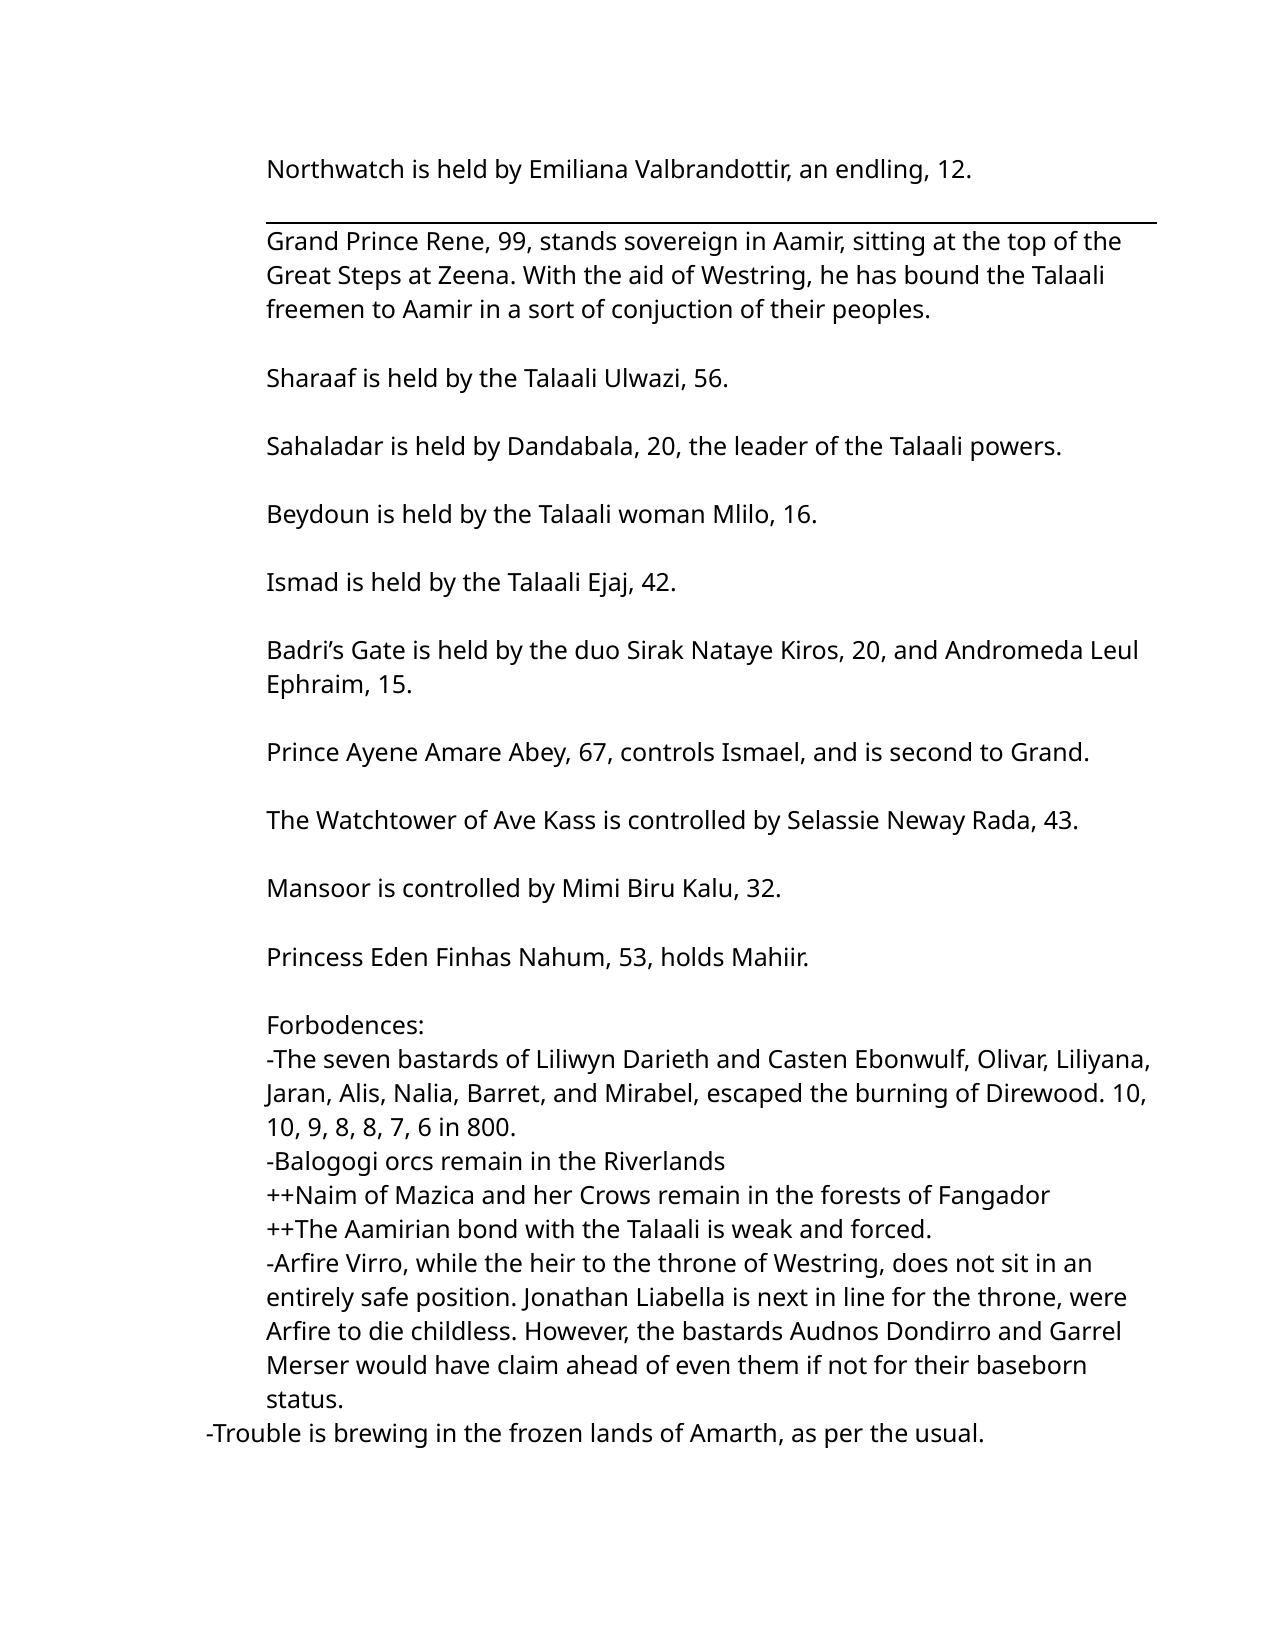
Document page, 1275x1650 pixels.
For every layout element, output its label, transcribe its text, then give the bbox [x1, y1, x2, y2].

text Grand Prince Rene, 99, stands sovereign in Aamir, sitting at the top of the Great Steps at Zeena. With the aid of Westring, he has bound the Talaali freemen to Aamir in a sort of conjuction of their peoples. [266, 224, 1157, 326]
text Prince Ayene Amare Abey, 67, controls Ismael, and is second to Grand. [266, 735, 1157, 769]
text -The seven bastards of Liliwyn Darieth and Casten Ebonwulf, Olivar, Liliyana, Jaran, Alis, Nalia, Barret, and Mirabel, escaped the burning of Direwood. 10, 10, 9, 8, 8, 7, 6 in 800. [266, 1041, 1157, 1144]
text Forbodences: [266, 1007, 1157, 1041]
text Sharaaf is held by the Talaali Ulwazi, 56. [266, 360, 1157, 394]
text -Balogogi orcs remain in the Riverlands [266, 1144, 1157, 1178]
text Princess Eden Finhas Nahum, 53, holds Mahiir. [266, 939, 1157, 973]
text -Trouble is brewing in the frozen lands of Amarth, as per the usual. [118, 1416, 1157, 1450]
text Badri’s Gate is held by the duo Sirak Nataye Kiros, 20, and Andromeda Leul Ephraim, 15. [266, 633, 1157, 701]
text ++The Aamirian bond with the Talaali is weak and forced. [266, 1212, 1157, 1246]
text Mansoor is controlled by Mimi Biru Kalu, 32. [266, 871, 1157, 905]
text The Watchtower of Ave Kass is controlled by Selassie Neway Rada, 43. [266, 803, 1157, 837]
text ++Naim of Mazica and her Crows remain in the forests of Fangador [266, 1178, 1157, 1212]
text Sahaladar is held by Dandabala, 20, the leader of the Talaali powers. [266, 428, 1157, 462]
text Ismad is held by the Talaali Ejaj, 42. [266, 564, 1157, 599]
text -Arfire Virro, while the heir to the throne of Westring, does not sit in an entirely safe position. Jonathan Liabella is next in line for the throne, were Arfire to die childless. However, the bastards Audnos Dondirro and Garrel Merser would have claim ahead of even them if not for their baseborn status. [266, 1246, 1157, 1416]
text Beydoun is held by the Talaali woman Mlilo, 16. [266, 496, 1157, 531]
text Northwatch is held by Emiliana Valbrandottir, an endling, 12. [266, 152, 1157, 186]
